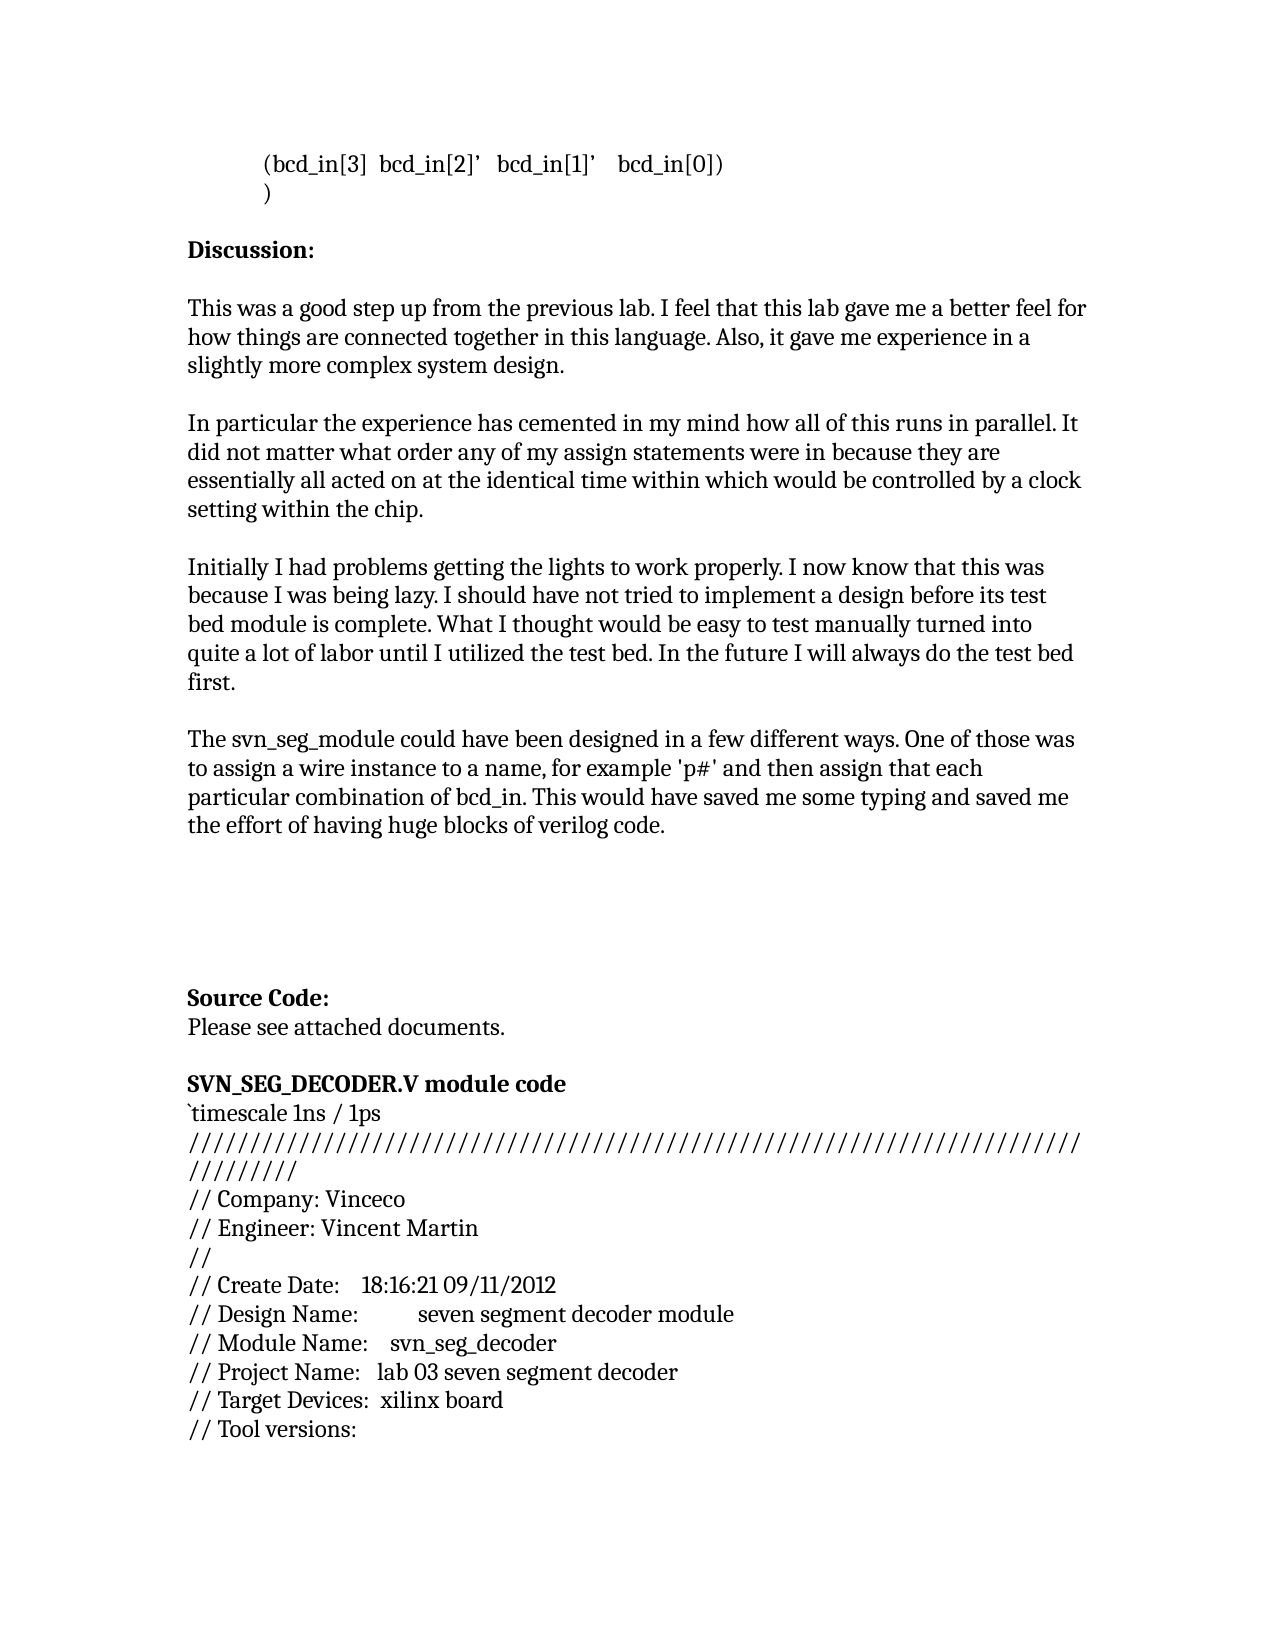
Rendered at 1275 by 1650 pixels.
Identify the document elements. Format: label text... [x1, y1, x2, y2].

text // Tool versions: [187, 1415, 1087, 1444]
text ////////////////////////////////////////////////////////////////////////////////// [187, 1127, 1087, 1185]
text // Engineer: Vincent Martin [187, 1214, 1087, 1242]
text // Module Name: svn_seg_decoder [187, 1329, 1087, 1357]
text The svn_seg_module could have been designed in a few different ways. One of those was to assign a wire instance to a name, for example 'p#' and then assign that each particular combination of bcd_in. This would have saved me some typing and saved me the effort of having huge blocks of verilog code. [187, 725, 1087, 840]
text ) [187, 179, 1087, 207]
text // Company: Vinceco [187, 1185, 1087, 1214]
text Please see attached documents. [187, 1012, 1087, 1041]
text (bcd_in[3] bcd_in[2]’ bcd_in[1]’ bcd_in[0]) [187, 150, 1087, 179]
text `timescale 1ns / 1ps [187, 1099, 1087, 1127]
text Source Code: [187, 984, 1087, 1012]
text // Design Name: seven segment decoder module [187, 1300, 1087, 1329]
text // [187, 1242, 1087, 1271]
text SVN_SEG_DECODER.V module code [187, 1070, 1087, 1099]
text // Create Date: 18:16:21 09/11/2012 [187, 1271, 1087, 1300]
text // Project Name: lab 03 seven segment decoder [187, 1357, 1087, 1386]
text This was a good step up from the previous lab. I feel that this lab gave me a better feel for how things are connected together in this language. Also, it gave me experience in a slightly more complex system design. [187, 294, 1087, 380]
text Discussion: [187, 236, 1087, 265]
text // Target Devices: xilinx board [187, 1386, 1087, 1415]
text In particular the experience has cemented in my mind how all of this runs in parallel. It did not matter what order any of my assign statements were in because they are essentially all acted on at the identical time within which would be controlled by a clock setting within the chip. [187, 409, 1087, 524]
text Initially I had problems getting the lights to work properly. I now know that this was because I was being lazy. I should have not tried to implement a design before its test bed module is complete. What I thought would be easy to test manually turned into quite a lot of labor until I utilized the test bed. In the future I will always do the test bed first. [187, 552, 1087, 696]
